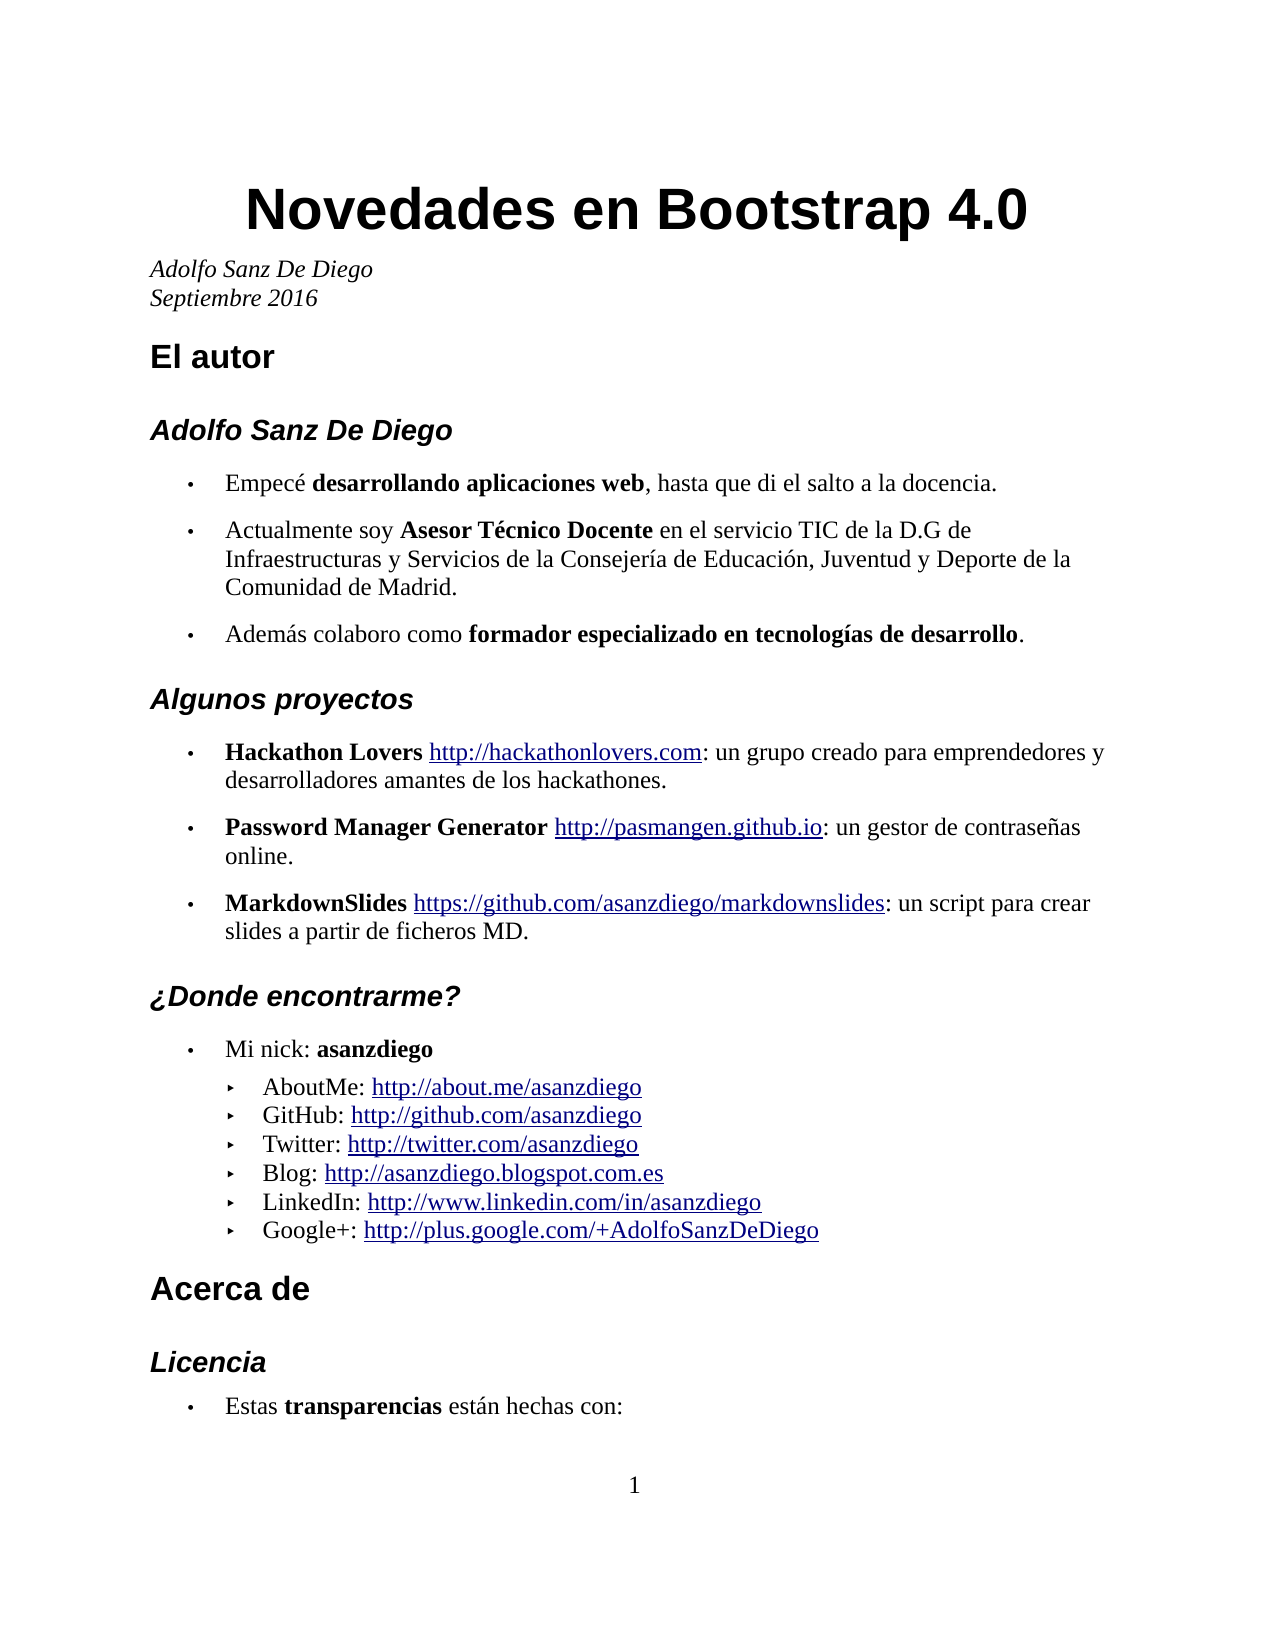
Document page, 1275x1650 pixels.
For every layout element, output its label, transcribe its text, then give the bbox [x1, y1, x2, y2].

subtitle Acerca de [150, 1269, 1125, 1308]
list GitHub: http://github.com/asanzdiego [225, 1101, 1125, 1129]
list Empecé desarrollando aplicaciones web, hasta que di el salto a la docencia. [187, 468, 1125, 497]
list Mi nick: asanzdiego [187, 1034, 1125, 1063]
subtitle El autor [150, 337, 1125, 376]
subtitle Adolfo Sanz De Diego [150, 413, 1125, 447]
text Adolfo Sanz De Diego [150, 254, 1125, 283]
list Twitter: http://twitter.com/asanzdiego [225, 1129, 1125, 1158]
list MarkdownSlides https://github.com/asanzdiego/markdownslides: un script para crear slides a partir de ficheros MD. [187, 888, 1125, 945]
list LinkedIn: http://www.linkedin.com/in/asanzdiego [225, 1187, 1125, 1216]
subtitle ¿Donde encontrarme? [150, 979, 1125, 1013]
list Actualmente soy Asesor Técnico Docente en el servicio TIC de la D.G de Infraestructuras y Servicios de la Consejería de Educación, Juventud y Deporte de la Comunidad de Madrid. [187, 515, 1125, 601]
subtitle Algunos proyectos [150, 682, 1125, 715]
title Novedades en Bootstrap 4.0 [150, 175, 1125, 242]
list Blog: http://asanzdiego.blogspot.com.es [225, 1158, 1125, 1187]
list Google+: http://plus.google.com/+AdolfoSanzDeDiego [225, 1216, 1125, 1244]
list AboutMe: http://about.me/asanzdiego [225, 1072, 1125, 1101]
list Estas transparencias están hechas con: [187, 1391, 1125, 1420]
subtitle Licencia [150, 1345, 1125, 1379]
list Además colaboro como formador especializado en tecnologías de desarrollo. [187, 619, 1125, 648]
list Password Manager Generator http://pasmangen.github.io: un gestor de contraseñas online. [187, 812, 1125, 870]
list Hackathon Lovers http://hackathonlovers.com: un grupo creado para emprendedores y desarrolladores amantes de los hackathones. [187, 737, 1125, 794]
text Septiembre 2016 [150, 283, 1125, 312]
